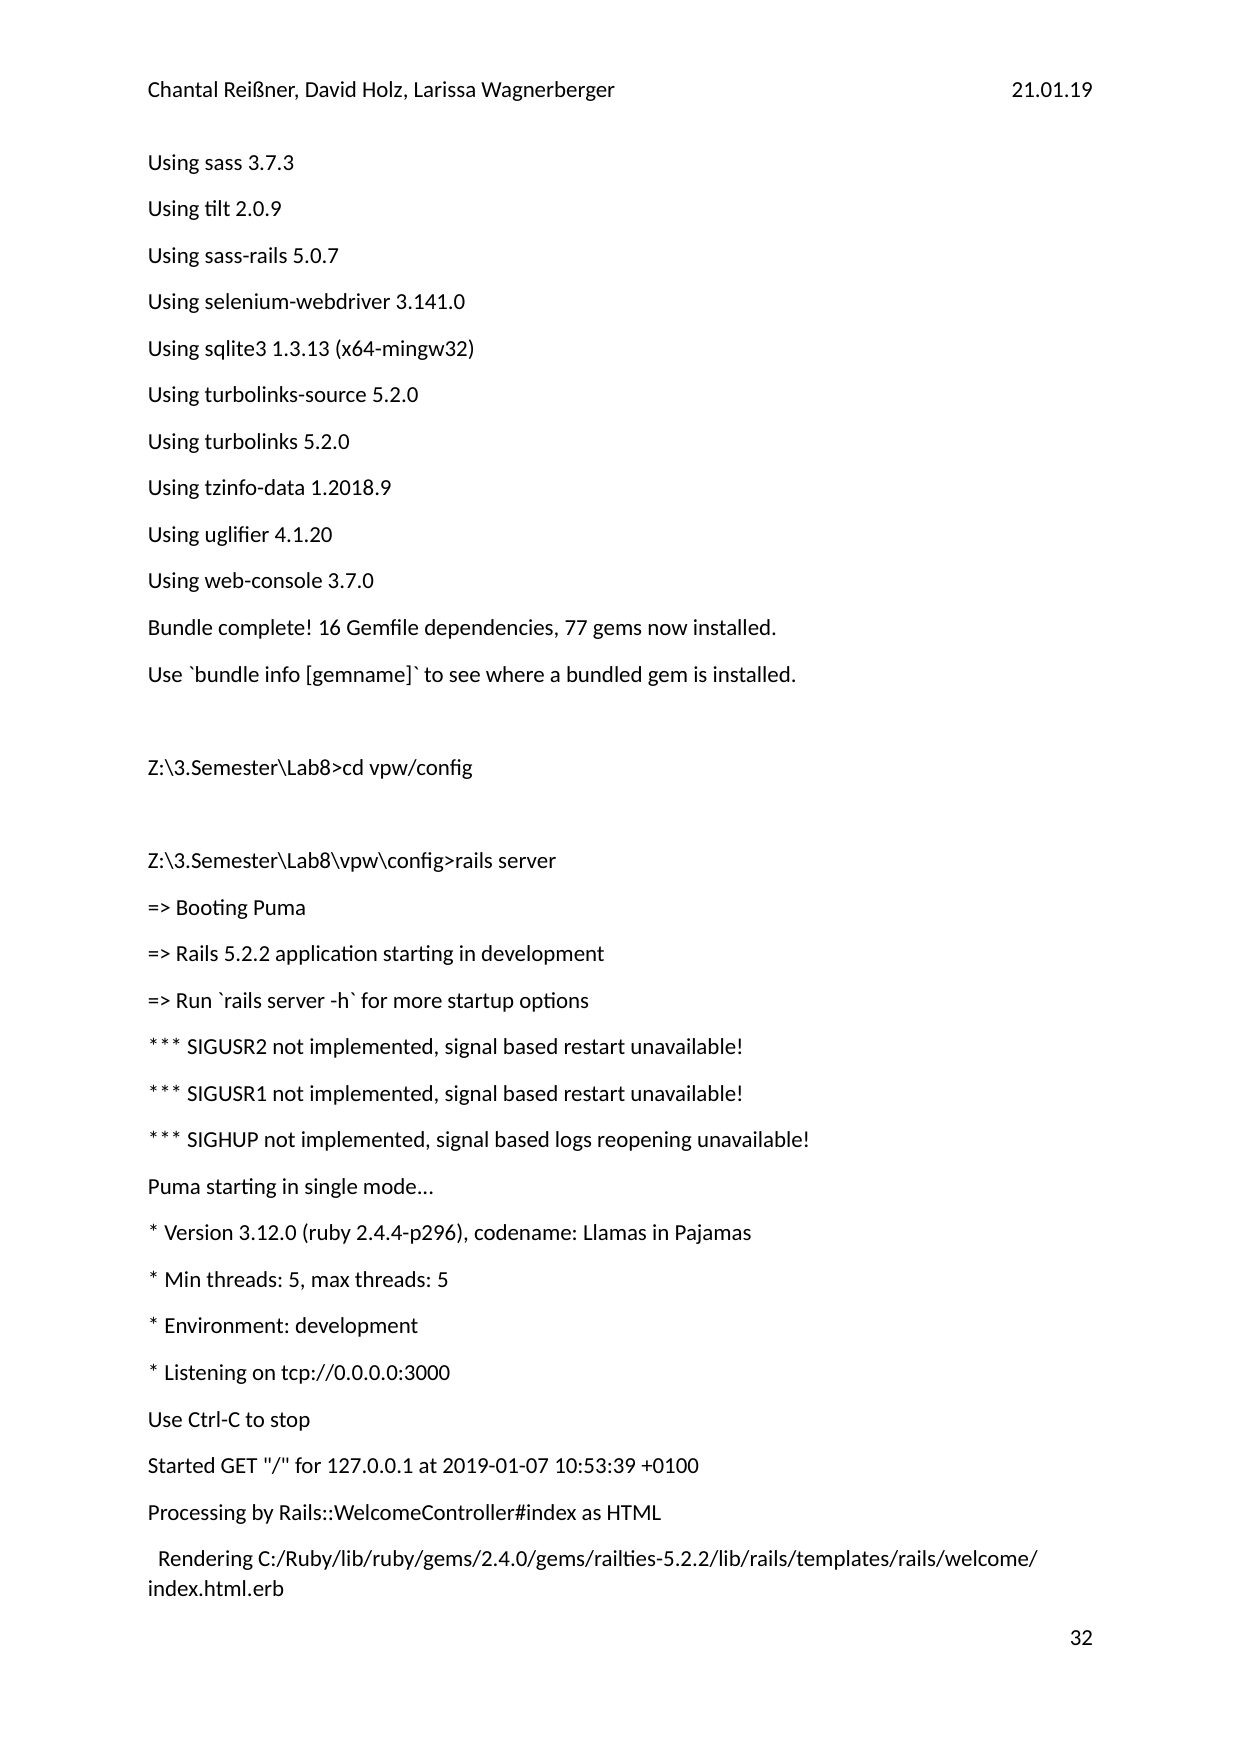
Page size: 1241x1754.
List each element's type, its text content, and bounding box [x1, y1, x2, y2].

text Using web-console 3.7.0 [148, 567, 1093, 595]
text Using sqlite3 1.3.13 (x64-mingw32) [148, 334, 1093, 362]
text => Run `rails server -h` for more startup options [148, 986, 1093, 1014]
text Using sass-rails 5.0.7 [148, 241, 1093, 269]
text => Booting Puma [148, 893, 1093, 921]
text Using tilt 2.0.9 [148, 194, 1093, 222]
text Using tzinfo-data 1.2018.9 [148, 473, 1093, 502]
text Z:\3.Semester\Lab8\vpw\config>rails server [148, 846, 1093, 874]
text Using sass 3.7.3 [148, 148, 1093, 176]
text Rendering C:/Ruby/lib/ruby/gems/2.4.0/gems/railties-5.2.2/lib/rails/templates/rails/welcome/index.html.erb [148, 1544, 1093, 1602]
text * Listening on tcp://0.0.0.0:3000 [148, 1358, 1093, 1386]
text Bundle complete! 16 Gemfile dependencies, 77 gems now installed. [148, 613, 1093, 641]
text Z:\3.Semester\Lab8>cd vpw/config [148, 753, 1093, 781]
text *** SIGUSR2 not implemented, signal based restart unavailable! [148, 1032, 1093, 1060]
text * Environment: development [148, 1312, 1093, 1340]
text * Version 3.12.0 (ruby 2.4.4-p296), codename: Llamas in Pajamas [148, 1218, 1093, 1247]
text * Min threads: 5, max threads: 5 [148, 1265, 1093, 1293]
text Using turbolinks-source 5.2.0 [148, 380, 1093, 408]
text *** SIGHUP not implemented, signal based logs reopening unavailable! [148, 1125, 1093, 1153]
text Use `bundle info [gemname]` to see where a bundled gem is installed. [148, 660, 1093, 688]
text Processing by Rails::WelcomeController#index as HTML [148, 1498, 1093, 1526]
text => Rails 5.2.2 application starting in development [148, 939, 1093, 967]
text Use Ctrl-C to stop [148, 1405, 1093, 1433]
text *** SIGUSR1 not implemented, signal based restart unavailable! [148, 1079, 1093, 1107]
text Using turbolinks 5.2.0 [148, 427, 1093, 455]
text Using uglifier 4.1.20 [148, 520, 1093, 548]
text Started GET "/" for 127.0.0.1 at 2019-01-07 10:53:39 +0100 [148, 1451, 1093, 1479]
text Using selenium-webdriver 3.141.0 [148, 287, 1093, 315]
text Puma starting in single mode... [148, 1172, 1093, 1200]
